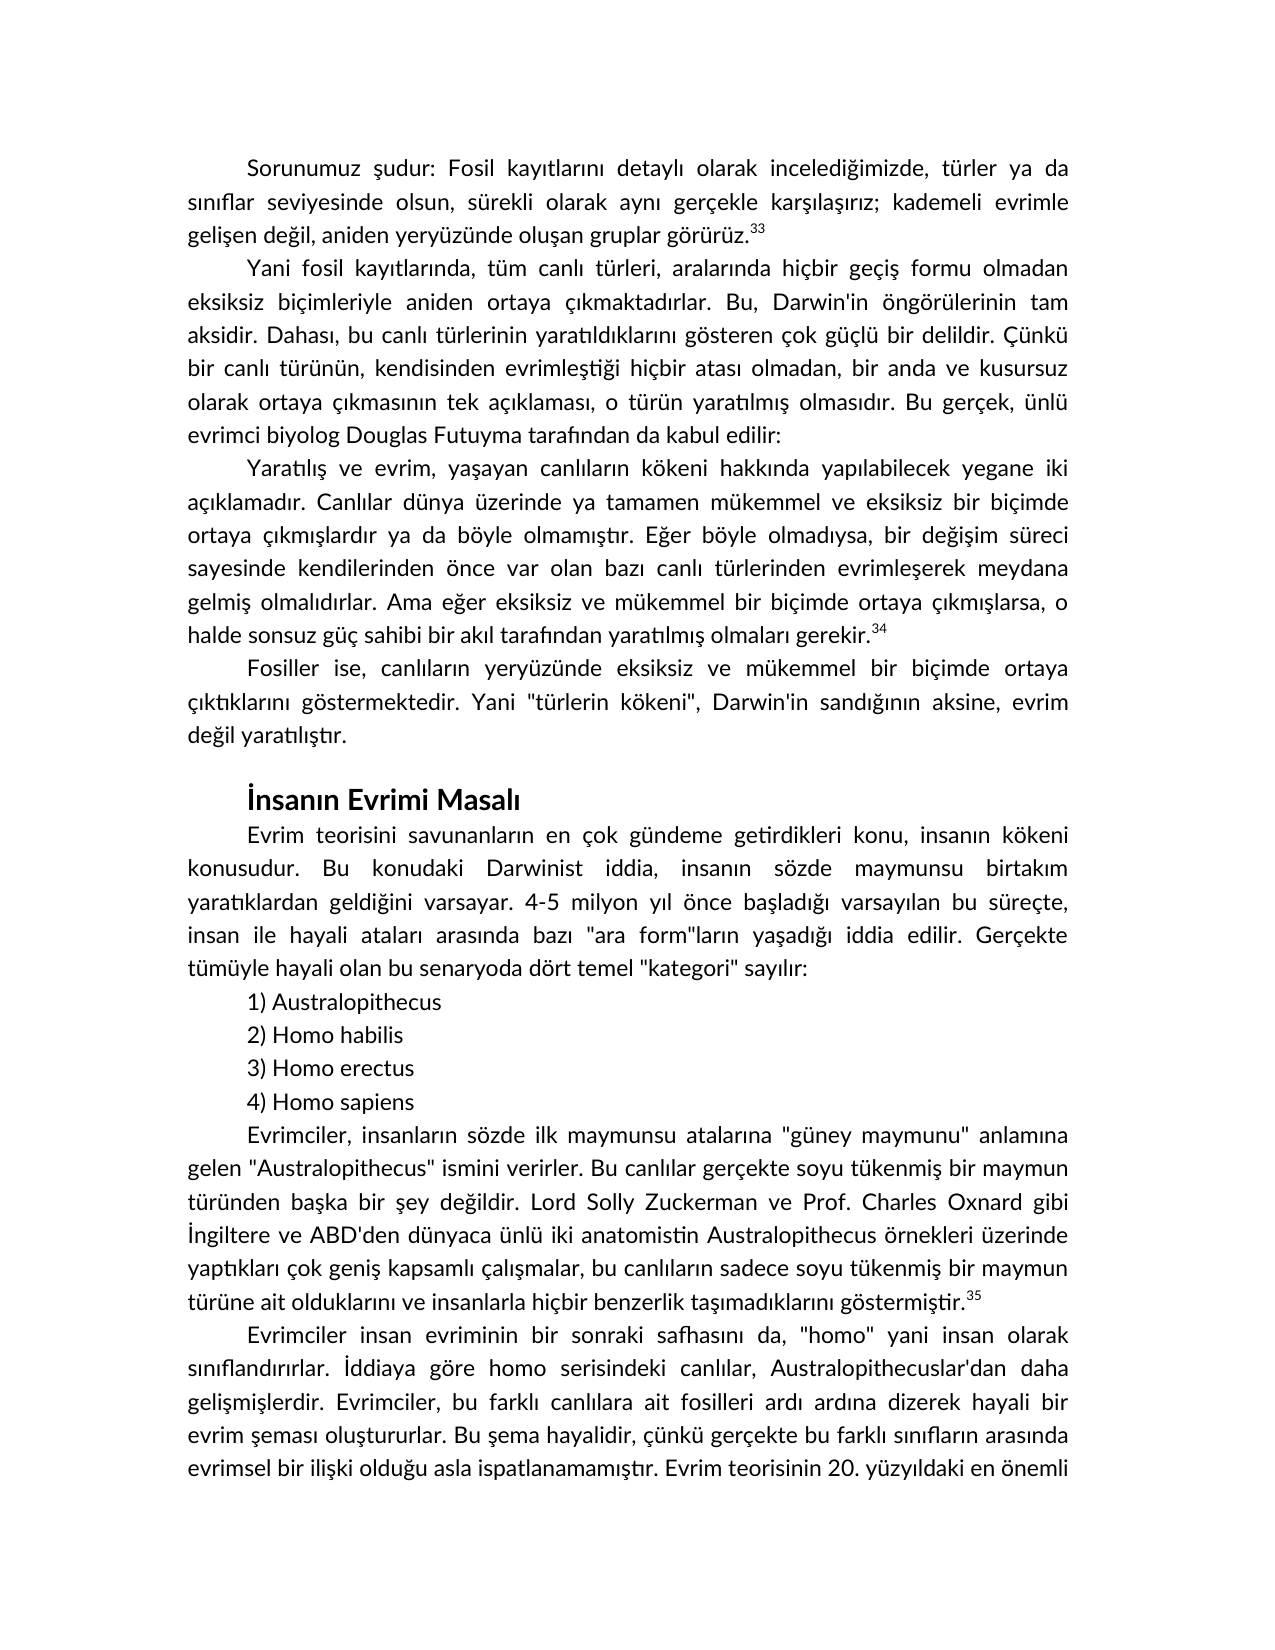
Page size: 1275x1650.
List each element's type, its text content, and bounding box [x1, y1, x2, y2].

text 3) Homo erectus [187, 1050, 1070, 1083]
text 2) Homo habilis [187, 1017, 1070, 1050]
text Yani fosil kayıtlarında, tüm canlı türleri, aralarında hiçbir geçiş formu olmadan eksiksiz biçimleriyle aniden ortaya çıkmaktadırlar. Bu, Darwin'in öngörülerinin tam aksidir. Dahası, bu canlı türlerinin yaratıldıklarını gösteren çok güçlü bir delildir. Çünkü bir canlı türünün, kendisinden evrimleştiği hiçbir atası olmadan, bir anda ve kusursuz olarak ortaya çıkmasının tek açıklaması, o türün yaratılmış olmasıdır. Bu gerçek, ünlü evrimci biyolog Douglas Futuyma tarafından da kabul edilir: [187, 250, 1070, 450]
text İnsanın Evrimi Masalı [187, 783, 1070, 817]
text 4) Homo sapiens [187, 1083, 1070, 1117]
text Sorunumuz şudur: Fosil kayıtlarını detaylı olarak incelediğimizde, türler ya da sınıflar seviyesinde olsun, sürekli olarak aynı gerçekle karşılaşırız; kademeli evrimle gelişen değil, aniden yeryüzünde oluşan gruplar görürüz.33 [187, 150, 1070, 250]
text Yaratılış ve evrim, yaşayan canlıların kökeni hakkında yapılabilecek yegane iki açıklamadır. Canlılar dünya üzerinde ya tamamen mükemmel ve eksiksiz bir biçimde ortaya çıkmışlardır ya da böyle olmamıştır. Eğer böyle olmadıysa, bir değişim süreci sayesinde kendilerinden önce var olan bazı canlı türlerinden evrimleşerek meydana gelmiş olmalıdırlar. Ama eğer eksiksiz ve mükemmel bir biçimde ortaya çıkmışlarsa, o halde sonsuz güç sahibi bir akıl tarafından yaratılmış olmaları gerekir.34 [187, 450, 1070, 650]
text Evrimciler, insanların sözde ilk maymunsu atalarına "güney maymunu" anlamına gelen "Australopithecus" ismini verirler. Bu canlılar gerçekte soyu tükenmiş bir maymun türünden başka bir şey değildir. Lord Solly Zuckerman ve Prof. Charles Oxnard gibi İngiltere ve ABD'den dünyaca ünlü iki anatomistin Australopithecus örnekleri üzerinde yaptıkları çok geniş kapsamlı çalışmalar, bu canlıların sadece soyu tükenmiş bir maymun türüne ait olduklarını ve insanlarla hiçbir benzerlik taşımadıklarını göstermiştir.35 [187, 1117, 1070, 1317]
text Fosiller ise, canlıların yeryüzünde eksiksiz ve mükemmel bir biçimde ortaya çıktıklarını göstermektedir. Yani "türlerin kökeni", Darwin'in sandığının aksine, evrim değil yaratılıştır. [187, 650, 1070, 750]
text 1) Australopithecus [187, 983, 1070, 1017]
text Evrimciler insan evriminin bir sonraki safhasını da, "homo" yani insan olarak sınıflandırırlar. İddiaya göre homo serisindeki canlılar, Australopithecuslar'dan daha gelişmişlerdir. Evrimciler, bu farklı canlılara ait fosilleri ardı ardına dizerek hayali bir evrim şeması oluştururlar. Bu şema hayalidir, çünkü gerçekte bu farklı sınıfların arasında evrimsel bir ilişki olduğu asla ispatlanamamıştır. Evrim teorisinin 20. yüzyıldaki en önemli [187, 1317, 1070, 1483]
text Evrim teorisini savunanların en çok gündeme getirdikleri konu, insanın kökeni konusudur. Bu konudaki Darwinist iddia, insanın sözde maymunsu birtakım yaratıklardan geldiğini varsayar. 4-5 milyon yıl önce başladığı varsayılan bu süreçte, insan ile hayali ataları arasında bazı "ara form"ların yaşadığı iddia edilir. Gerçekte tümüyle hayali olan bu senaryoda dört temel "kategori" sayılır: [187, 817, 1070, 983]
